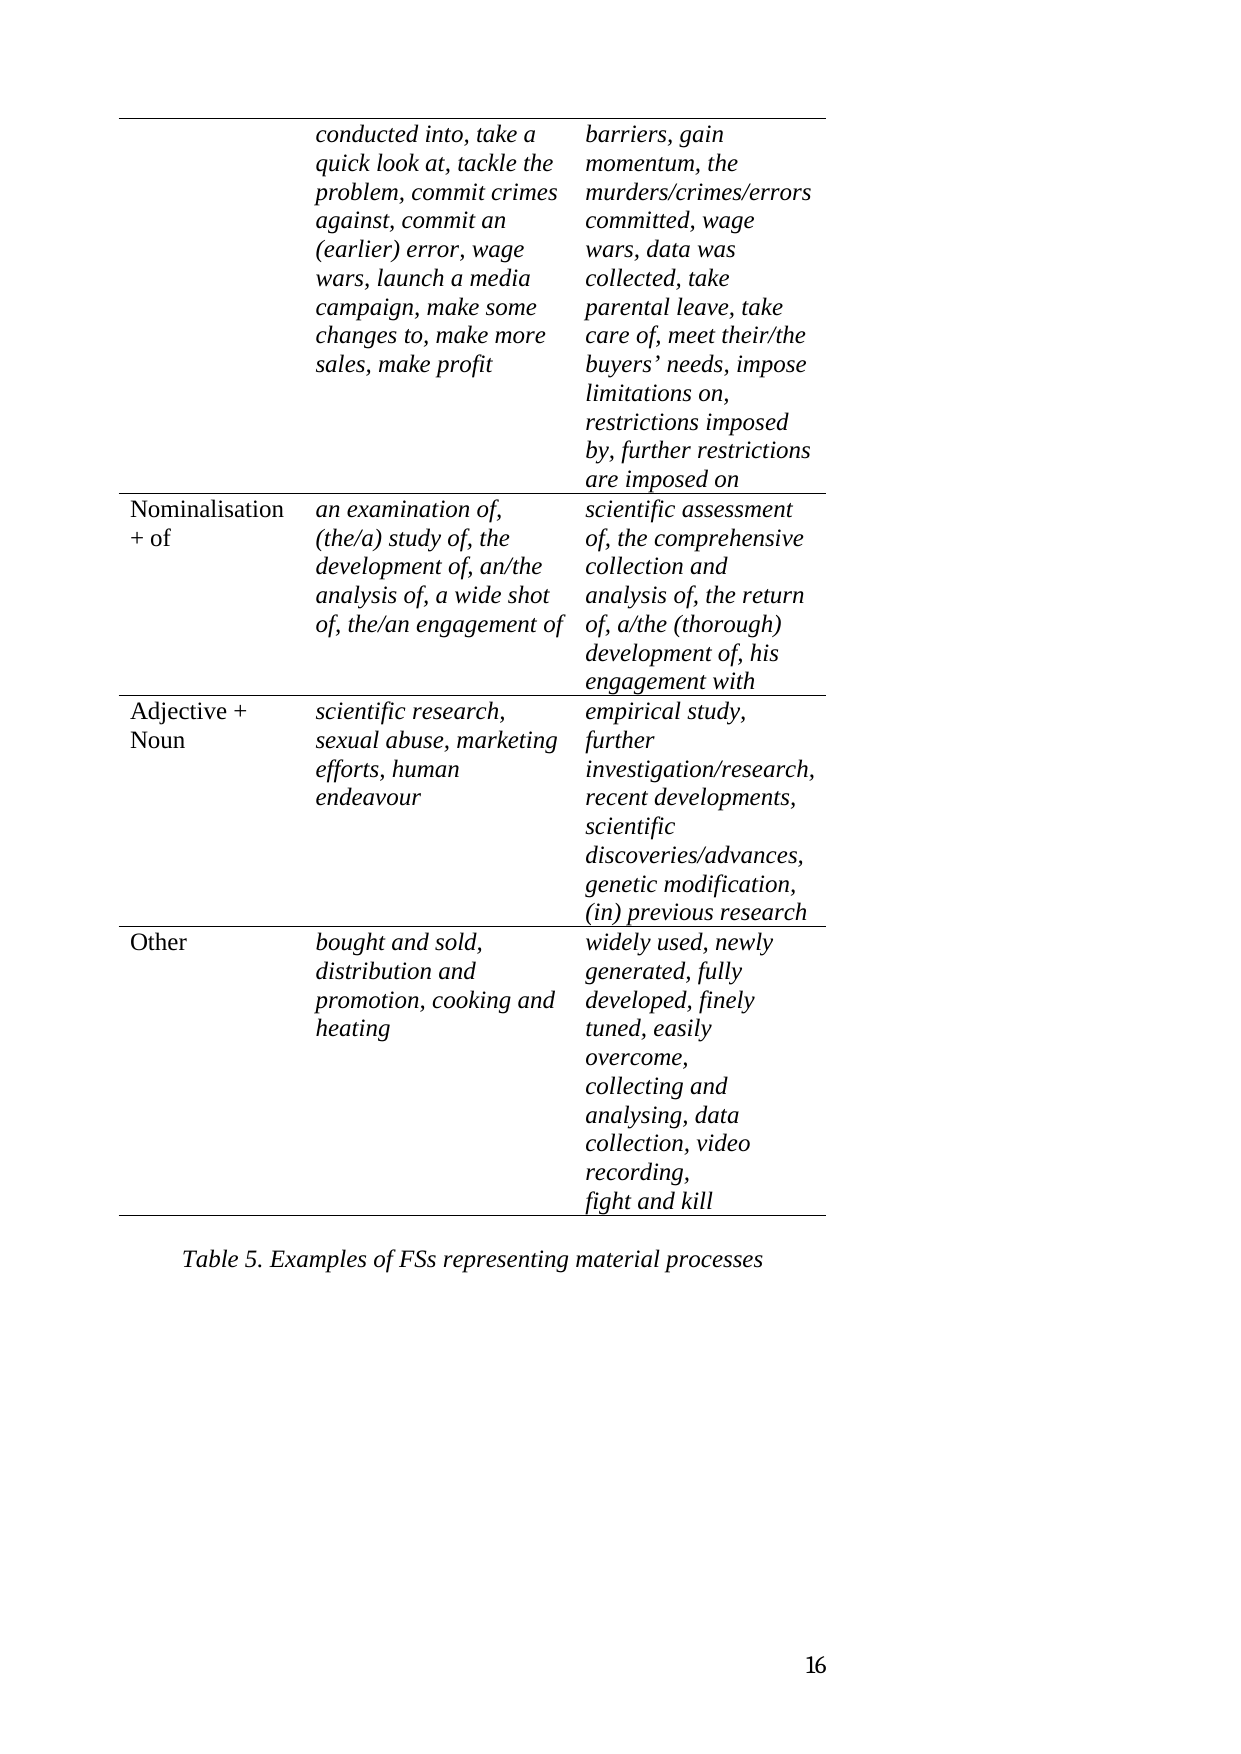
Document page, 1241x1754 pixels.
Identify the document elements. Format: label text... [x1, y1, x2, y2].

table_cell bought and sold, distribution and promotion, cooking and heating [304, 927, 574, 1215]
text Table 5. Examples of FSs representing material processes [118, 1244, 827, 1273]
table_cell empirical study, further investigation/research, recent developments, scientific discoveries/advances, genetic modification, (in) previous research [574, 696, 826, 926]
table_cell an examination of, (the/a) study of, the development of, an/the analysis of, a wide shot of, the/an engagement of [304, 494, 574, 695]
table_cell scientific research, sexual abuse, marketing efforts, human endeavour [304, 696, 574, 926]
table_cell Nominalisation + of [119, 494, 304, 695]
table_cell Other [119, 927, 304, 1215]
table_cell widely used, newly generated, fully developed, finely tuned, easily overcome, collecting and analysing, data collection, video recording, fight and kill [574, 927, 826, 1215]
table_cell conducted into, take a quick look at, tackle the problem, commit crimes against, commit an (earlier) error, wage wars, launch a media campaign, make some changes to, make more sales, make profit [304, 119, 574, 493]
table_cell [119, 119, 304, 493]
table_cell scientific assessment of, the comprehensive collection and analysis of, the return of, a/the (thorough) development of, his engagement with [574, 494, 826, 695]
table_cell Adjective + Noun [119, 696, 304, 926]
table_cell barriers, gain momentum, the murders/crimes/errors committed, wage wars, data was collected, take parental leave, take care of, meet their/the buyers’ needs, impose limitations on, restrictions imposed by, further restrictions are imposed on [574, 119, 826, 493]
